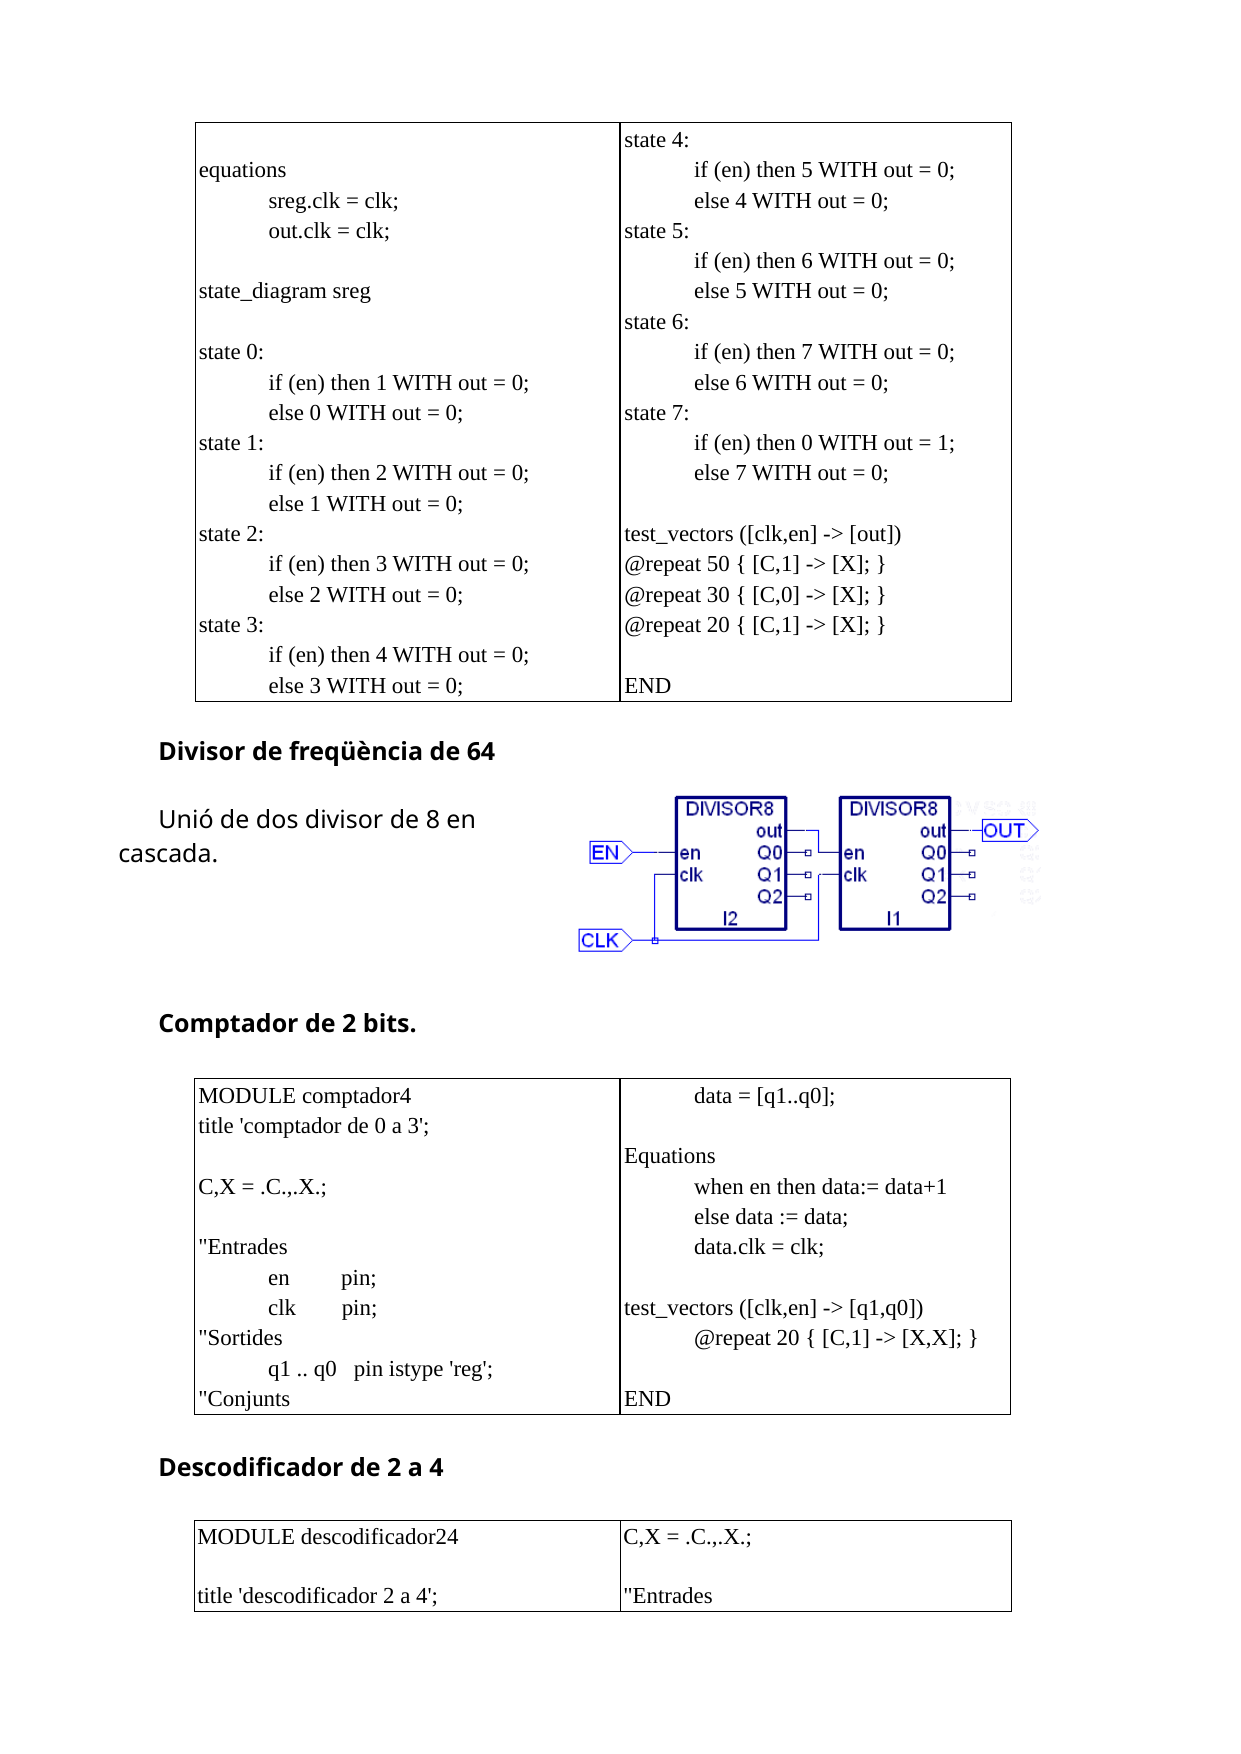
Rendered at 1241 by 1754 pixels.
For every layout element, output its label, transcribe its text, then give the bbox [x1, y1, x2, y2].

text Comptador de 2 bits. [118, 1006, 1122, 1040]
text state 0: [196, 334, 619, 364]
text q1 .. q0 pin istype 'reg'; [195, 1351, 619, 1381]
text if (en) then 7 WITH out = 0; [621, 334, 1011, 364]
text title 'comptador de 0 a 3'; [195, 1108, 619, 1142]
text state 1: [196, 425, 619, 456]
text [1041, 801, 1122, 869]
text "Conjunts [195, 1381, 619, 1414]
text state 5: [621, 213, 1011, 243]
text state_diagram sreg [196, 274, 619, 308]
text "Entrades [621, 1579, 1011, 1611]
text else 3 WITH out = 0; [196, 668, 619, 701]
text if (en) then 0 WITH out = 1; [621, 425, 1011, 456]
text Divisor de freqüència de 64 [118, 733, 1122, 767]
text else 4 WITH out = 0; [621, 183, 1011, 213]
text else 7 WITH out = 0; [621, 456, 1011, 490]
text sreg.clk = clk; [196, 183, 619, 213]
text else 5 WITH out = 0; [621, 274, 1011, 304]
text title 'descodificador 2 a 4'; [195, 1579, 620, 1611]
text else 6 WITH out = 0; [621, 364, 1011, 395]
text en pin; [195, 1260, 619, 1290]
text data = [q1..q0]; [621, 1079, 1010, 1112]
text else 0 WITH out = 0; [196, 395, 619, 425]
text test_vectors ([clk,en] -> [out]) [621, 516, 1011, 546]
text C,X = .C.,.X.; [621, 1521, 1011, 1553]
text MODULE comptador4 [195, 1079, 619, 1108]
text C,X = .C.,.X.; [195, 1169, 619, 1203]
text else 2 WITH out = 0; [196, 577, 619, 607]
picture [571, 786, 1041, 965]
text if (en) then 3 WITH out = 0; [196, 546, 619, 577]
text @repeat 20 { [C,1] -> [X]; } [621, 607, 1011, 641]
text clk pin; [195, 1290, 619, 1320]
text else data := data; [621, 1199, 1010, 1229]
text if (en) then 2 WITH out = 0; [196, 456, 619, 486]
text Unió de dos divisor de 8 en cascada. [118, 801, 571, 869]
text state 6: [621, 304, 1011, 334]
text "Sortides [195, 1320, 619, 1351]
text if (en) then 6 WITH out = 0; [621, 243, 1011, 274]
text state 2: [196, 516, 619, 546]
text out.clk = clk; [196, 213, 619, 247]
text @repeat 20 { [C,1] -> [X,X]; } [621, 1320, 1010, 1354]
text Descodificador de 2 a 4 [118, 1449, 1122, 1483]
text "Entrades [195, 1229, 619, 1260]
text MODULE descodificador24 [195, 1521, 620, 1553]
text state 4: [621, 123, 1011, 152]
text if (en) then 5 WITH out = 0; [621, 152, 1011, 183]
text test_vectors ([clk,en] -> [q1,q0]) [621, 1290, 1010, 1320]
text state 7: [621, 395, 1011, 425]
text if (en) then 1 WITH out = 0; [196, 364, 619, 395]
text when en then data:= data+1 [621, 1169, 1010, 1199]
text else 1 WITH out = 0; [196, 486, 619, 516]
text state 3: [196, 607, 619, 637]
text if (en) then 4 WITH out = 0; [196, 637, 619, 668]
text data.clk = clk; [621, 1229, 1010, 1264]
text equations [196, 152, 619, 183]
text END [621, 1381, 1010, 1414]
text @repeat 50 { [C,1] -> [X]; } [621, 546, 1011, 577]
text END [621, 668, 1011, 701]
text Equations [621, 1138, 1010, 1169]
text @repeat 30 { [C,0] -> [X]; } [621, 577, 1011, 607]
